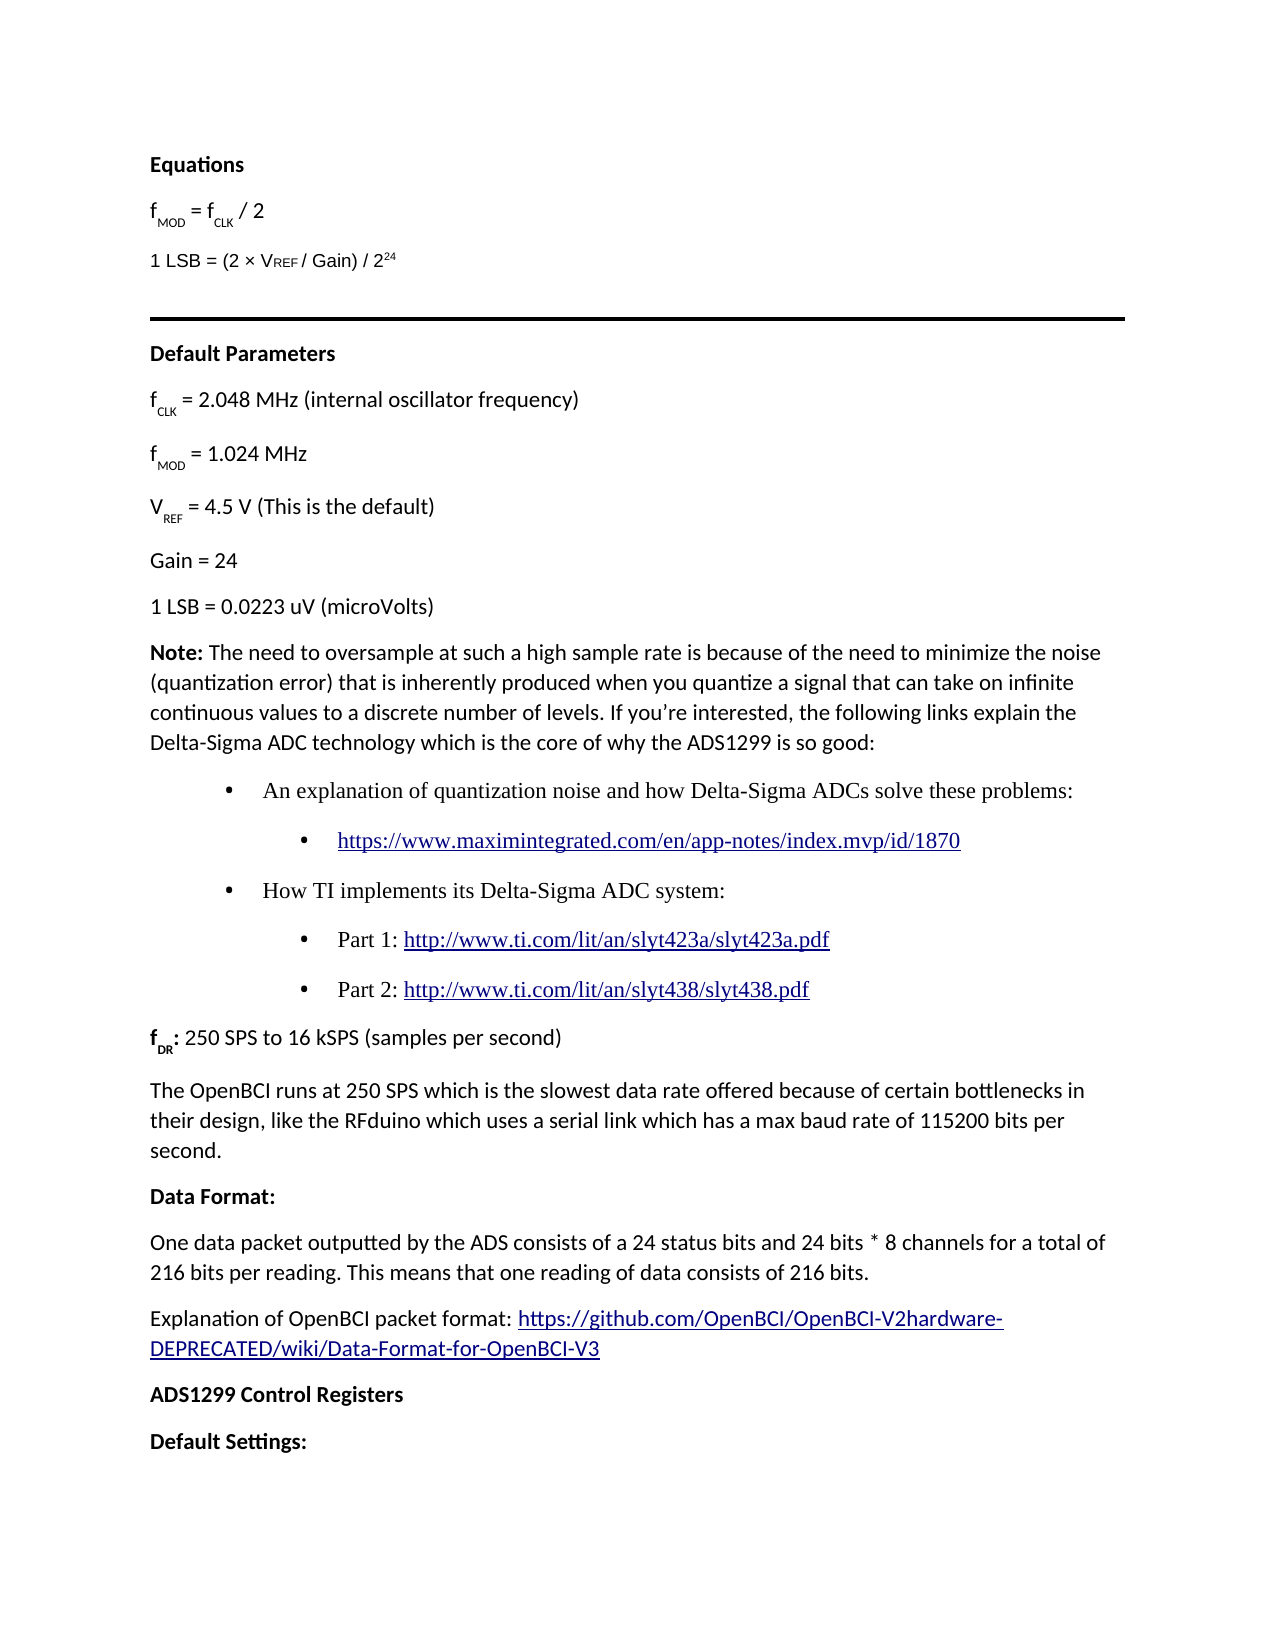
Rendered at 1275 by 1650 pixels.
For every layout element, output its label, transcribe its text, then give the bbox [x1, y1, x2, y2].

text Gain = 24 [150, 546, 1125, 574]
text Equations [150, 150, 1125, 178]
list Part 2: http://www.ti.com/lit/an/slyt438/slyt438.pdf [300, 973, 1125, 1004]
text Default Settings: [150, 1427, 1125, 1455]
text Data Format: [150, 1182, 1125, 1210]
text fCLK = 2.048 MHz (internal oscillator frequency) [150, 385, 1125, 420]
text fDR: 250 SPS to 16 kSPS (samples per second) [150, 1023, 1125, 1058]
list https://www.maximintegrated.com/en/app-notes/index.mvp/id/1870 [300, 824, 1125, 855]
text 1 LSB = (2 × VREF / Gain) / 224 [150, 250, 1125, 271]
text 1 LSB = 0.0223 uV (microVolts) [150, 592, 1125, 620]
text Note: The need to oversample at such a high sample rate is because of the need to minimize the noise (quantization error) that is inherently produced when you quantize a signal that can take on infinite continuous values to a discrete number of levels. If you’re interested, the following links explain the Delta-Sigma ADC technology which is the core of why the ADS1299 is so good: [150, 638, 1125, 756]
text fMOD = fCLK / 2 [150, 196, 1125, 231]
text fMOD = 1.024 MHz [150, 439, 1125, 473]
list Part 1: http://www.ti.com/lit/an/slyt423a/slyt423a.pdf [300, 923, 1125, 954]
text One data packet outputted by the ADS consists of a 24 status bits and 24 bits * 8 channels for a total of 216 bits per reading. This means that one reading of data consists of 216 bits. [150, 1228, 1125, 1286]
text ADS1299 Control Registers [150, 1381, 1125, 1409]
list An explanation of quantization noise and how Delta-Sigma ADCs solve these problems: [225, 774, 1125, 805]
text Explanation of OpenBCI packet format: https://github.com/OpenBCI/OpenBCI-V2hardware-DEPRECATED/wiki/Data-Format-for-OpenBCI-V3 [150, 1304, 1125, 1362]
text VREF = 4.5 V (This is the default) [150, 492, 1125, 527]
text The OpenBCI runs at 250 SPS which is the slowest data rate offered because of certain bottlenecks in their design, like the RFduino which uses a serial link which has a max baud rate of 115200 bits per second. [150, 1076, 1125, 1164]
list How TI implements its Delta-Sigma ADC system: [225, 873, 1125, 905]
text Default Parameters [150, 339, 1125, 367]
